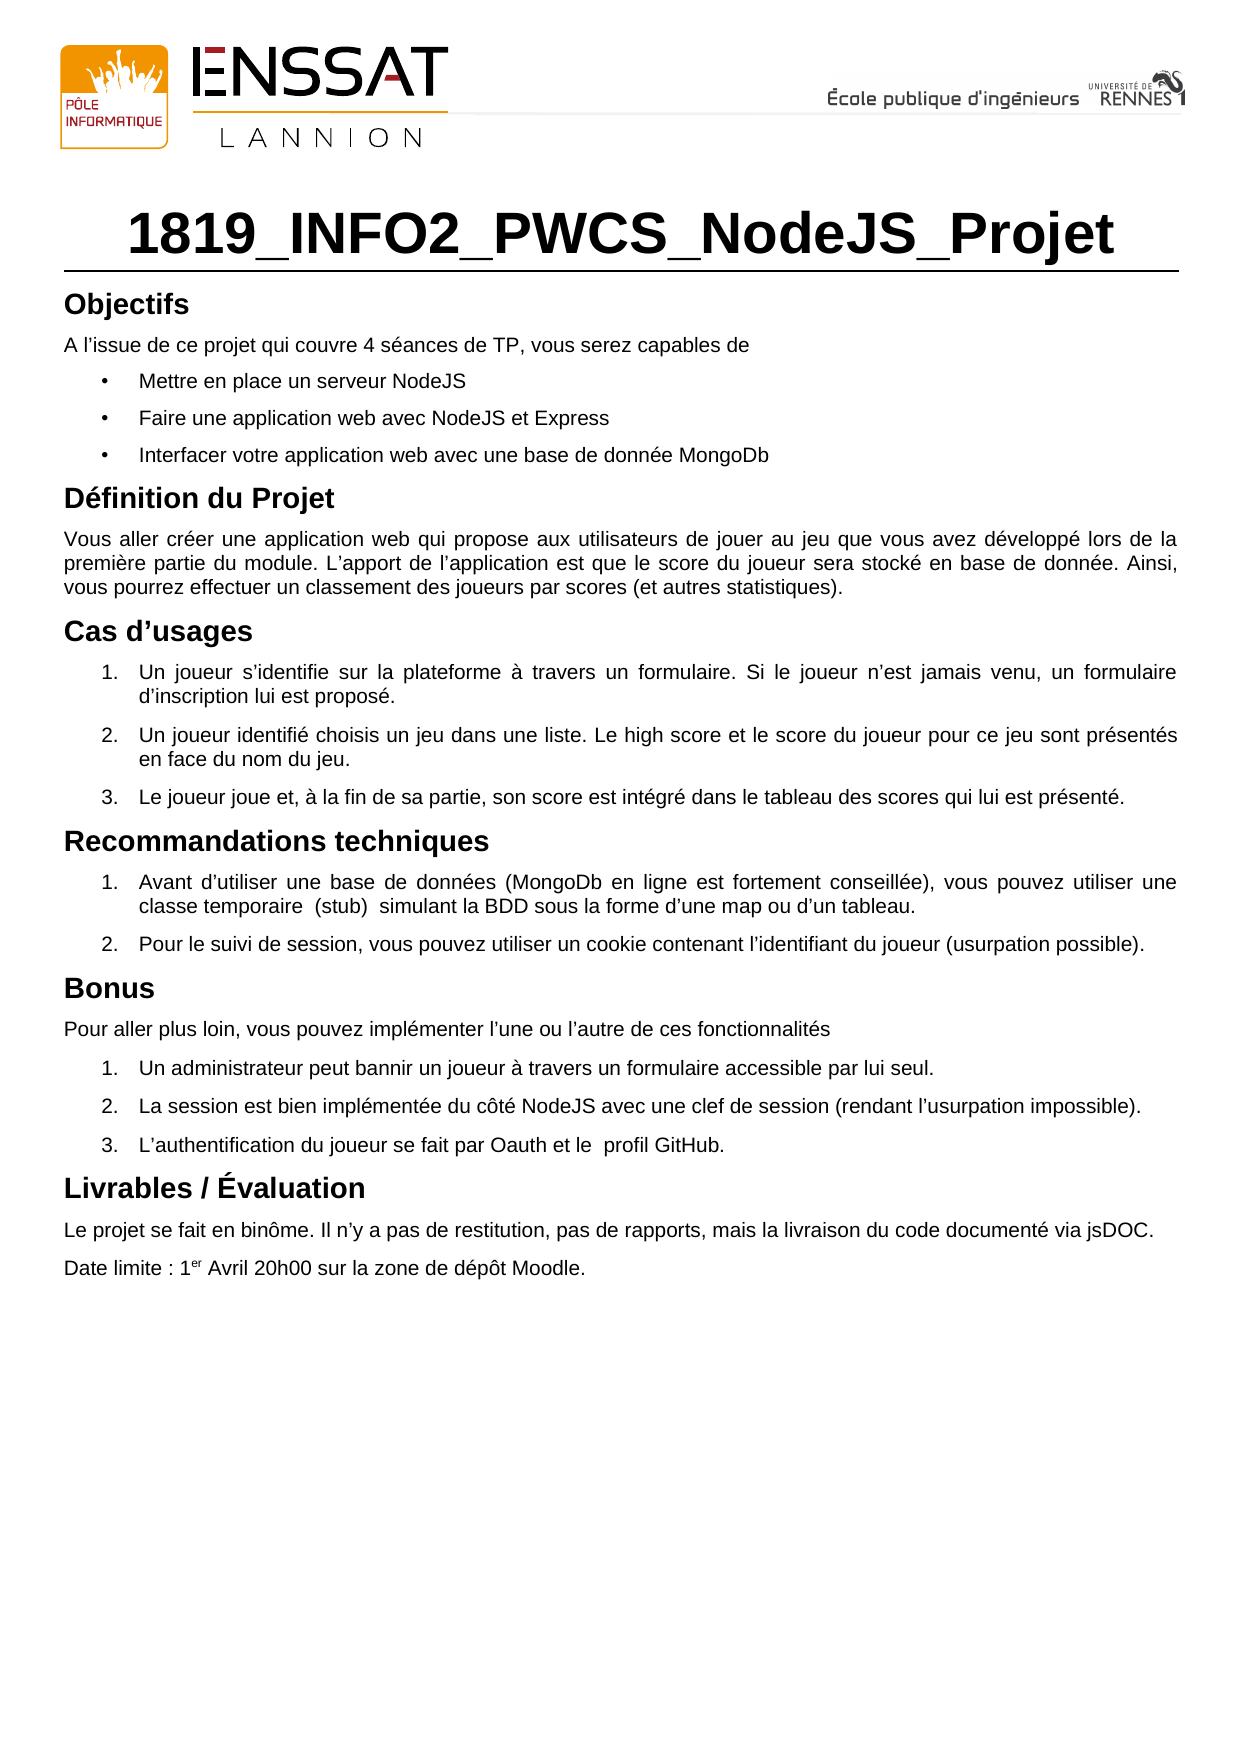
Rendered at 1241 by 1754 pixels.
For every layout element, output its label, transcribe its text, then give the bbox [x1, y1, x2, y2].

list Mettre en place un serveur NodeJS [101, 369, 1179, 393]
list La session est bien implémentée du côté NodeJS avec une clef de session (rendant l’usurpation impossible). [101, 1094, 1179, 1118]
subtitle Cas d’usages [64, 614, 1179, 647]
picture [828, 70, 1185, 109]
list Un administrateur peut bannir un joueur à travers un formulaire accessible par lui seul. [101, 1056, 1179, 1079]
list Pour le suivi de session, vous pouvez utiliser un cookie contenant l’identifiant du joueur (usurpation possible). [101, 932, 1179, 956]
subtitle Objectifs [64, 287, 1179, 320]
list Un joueur identifié choisis un jeu dans une liste. Le high score et le score du joueur pour ce jeu sont présentés en face du nom du jeu. [101, 722, 1179, 770]
subtitle Bonus [64, 971, 1179, 1004]
list Un joueur s’identifie sur la plateforme à travers un formulaire. Si le joueur n’est jamais venu, un formulaire d’inscription lui est proposé. [101, 660, 1179, 708]
text Date limite : 1er Avril 20h00 sur la zone de dépôt Moodle. [64, 1256, 1179, 1280]
text Vous aller créer une application web qui propose aux utilisateurs de jouer au jeu que vous avez développé lors de la première partie du module. L’apport de l’application est que le score du joueur sera stocké en base de donnée. Ainsi, vous pourrez effectuer un classement des joueurs par scores (et autres statistiques). [64, 527, 1179, 599]
list Faire une application web avec NodeJS et Express [101, 406, 1179, 430]
subtitle Recommandations techniques [64, 823, 1179, 857]
text Le projet se fait en binôme. Il n’y a pas de restitution, pas de rapports, mais la livraison du code documenté via jsDOC. [64, 1217, 1179, 1241]
text Pour aller plus loin, vous pouvez implémenter l’une ou l’autre de ces fonctionnalités [64, 1017, 1179, 1041]
list Interfacer votre application web avec une base de donnée MongoDb [101, 442, 1179, 466]
text A l’issue de ce projet qui couvre 4 séances de TP, vous serez capables de [64, 333, 1179, 357]
list L’authentification du joueur se fait par Oauth et le profil GitHub. [101, 1133, 1179, 1157]
subtitle Définition du Projet [64, 481, 1179, 515]
title 1819_INFO2_PWCS_NodeJS_Projet [64, 198, 1179, 270]
subtitle Livrables / Évaluation [64, 1171, 1179, 1205]
list Le joueur joue et, à la fin de sa partie, son score est intégré dans le tableau des scores qui lui est présenté. [101, 785, 1179, 809]
list Avant d’utiliser une base de données (MongoDb en ligne est fortement conseillée), vous pouvez utiliser une classe temporaire (stub) simulant la BDD sous la forme d’une map ou d’un tableau. [101, 870, 1179, 918]
